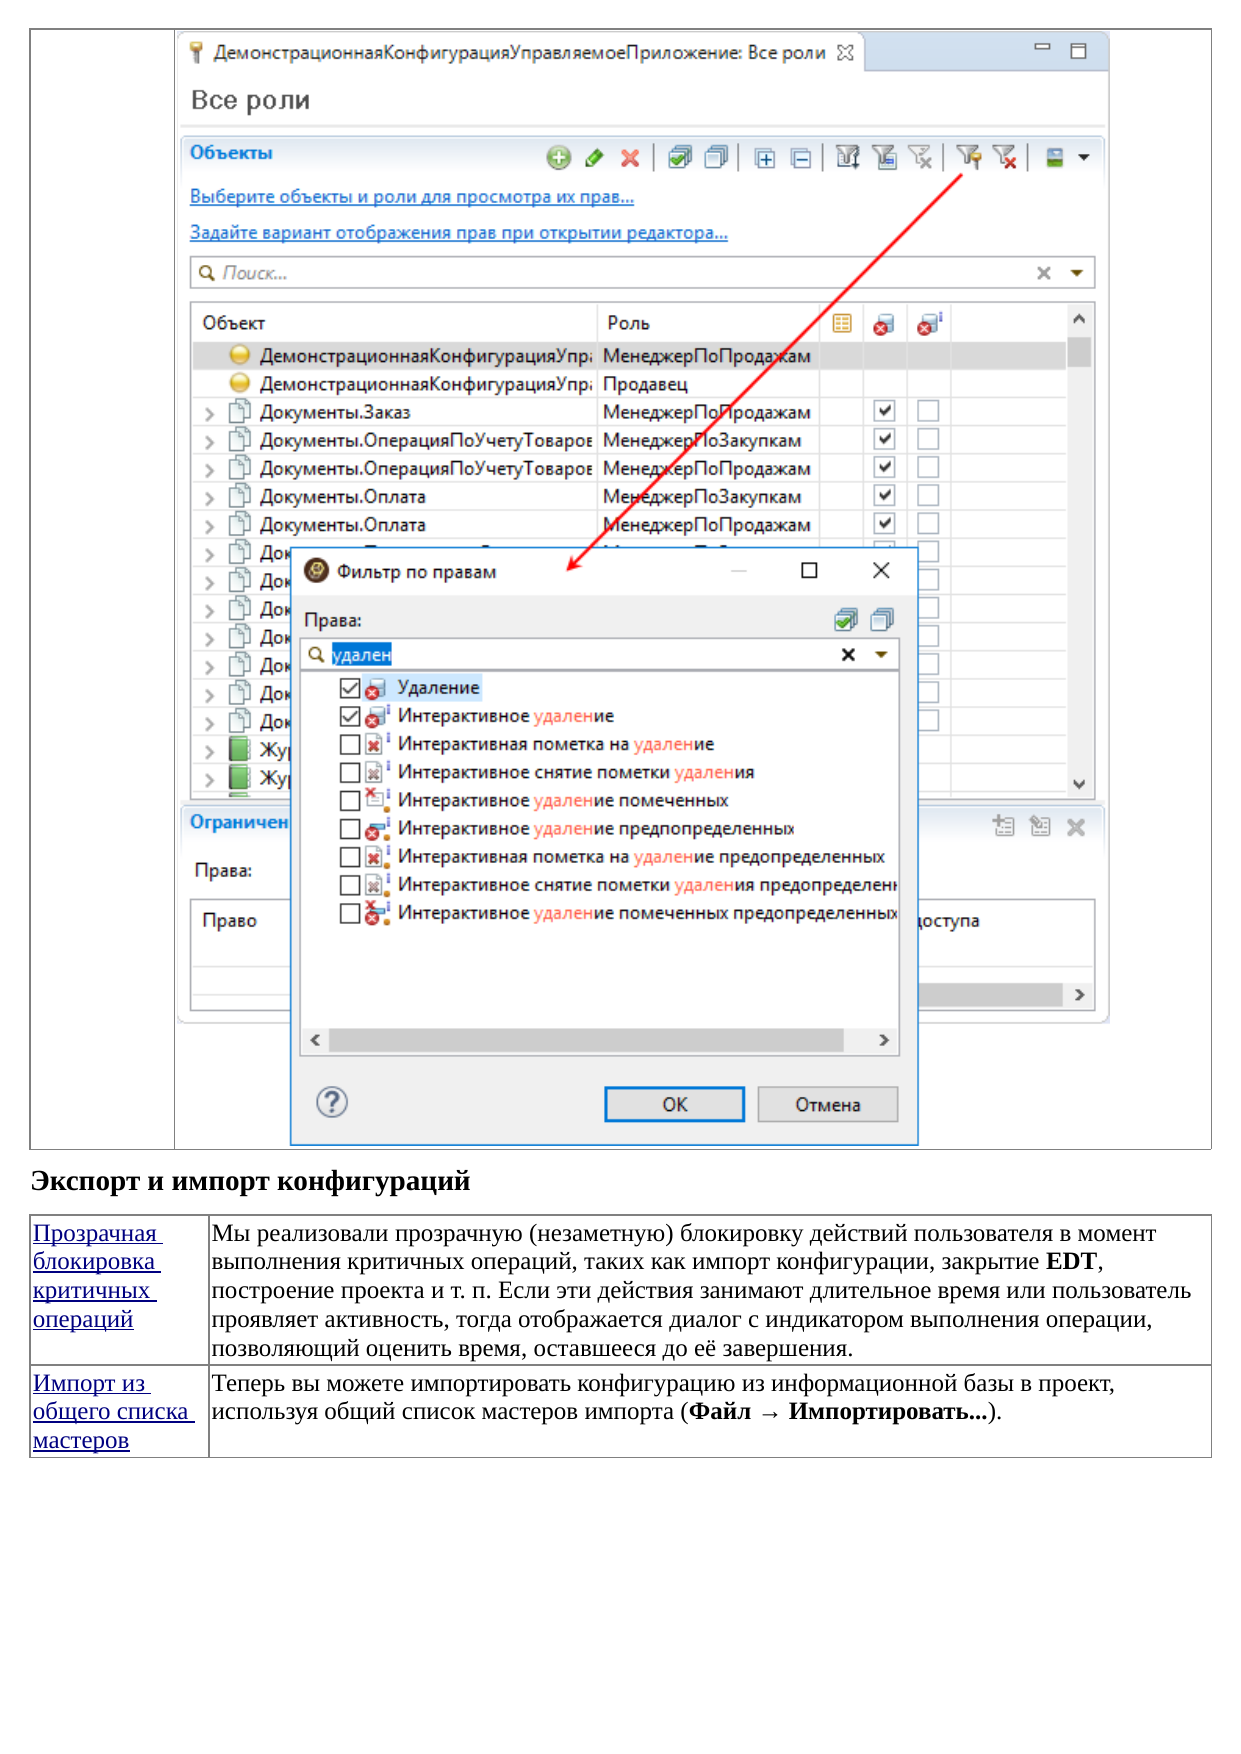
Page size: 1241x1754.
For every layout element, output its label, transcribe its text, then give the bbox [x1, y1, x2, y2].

table_header Прозрачная блокировка критичных операций [31, 1216, 208, 1364]
table_cell Импорт из общего списка мастеров [31, 1366, 208, 1457]
table_cell [175, 30, 1211, 1148]
table_cell Теперь вы можете импортировать конфигурацию из информационной базы в проект, используя общий список мастеров импорта (Файл → Импортировать...). [210, 1366, 1211, 1457]
table_cell [31, 30, 174, 1148]
table_header Мы реализовали прозрачную (незаметную) блокировку действий пользователя в момент выполнения критичных операций, таких как импорт конфигурации, закрытие EDT, построение проекта и т. п. Если эти действия занимают длительное время или пользователь проявляет активность, тогда отображается диалог с индикатором выполнения операции, позволяющий оценить время, оставшееся до её завершения. [210, 1216, 1211, 1364]
subtitle Экспорт и импорт конфигураций [30, 1163, 1211, 1197]
picture [177, 31, 1110, 1146]
